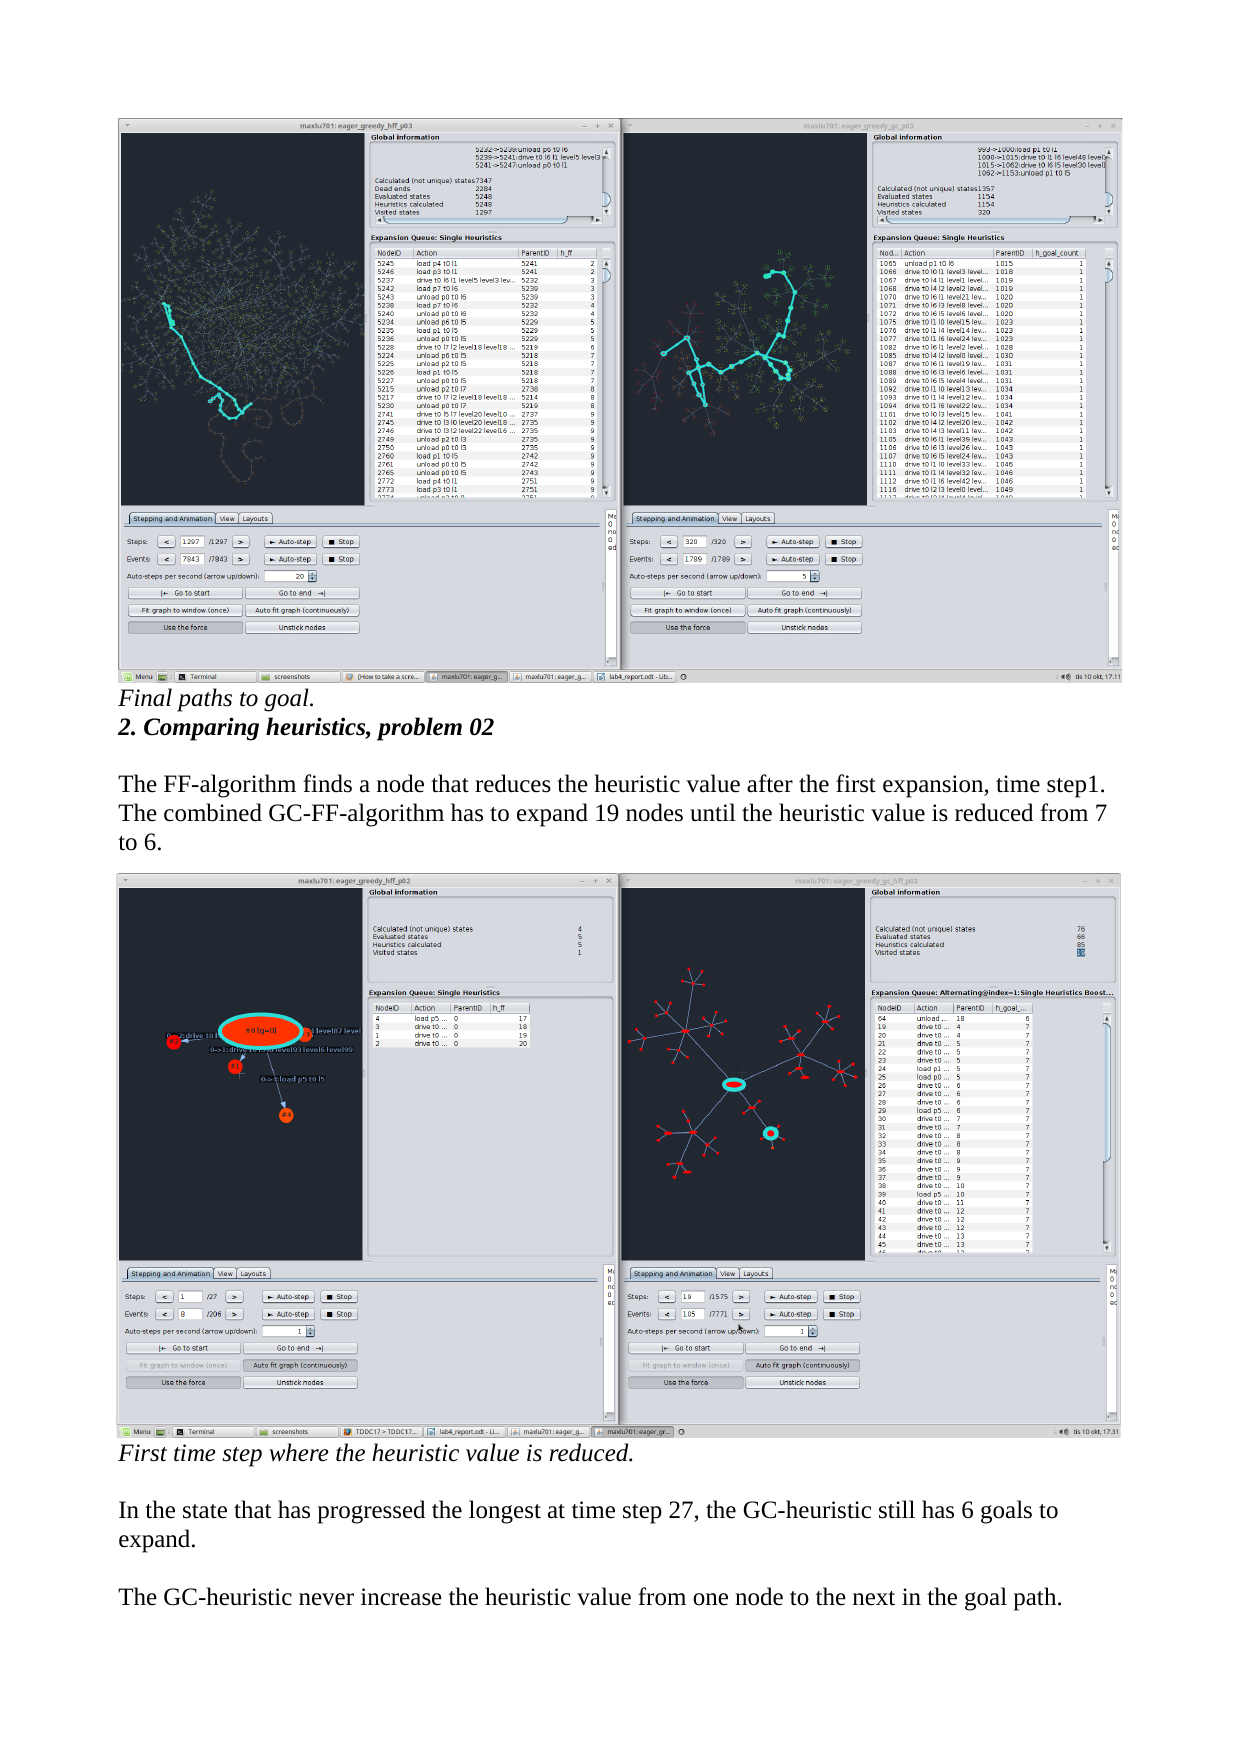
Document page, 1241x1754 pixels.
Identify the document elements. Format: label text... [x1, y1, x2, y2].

text The GC-heuristic never increase the heuristic value from one node to the next in the goal path. [118, 1582, 1122, 1610]
text 2. Comparing heuristics, problem 02 [118, 712, 1122, 740]
text The FF-algorithm finds a node that reduces the heuristic value after the first expansion, time step1. The combined GC-FF-algorithm has to expand 19 nodes until the heuristic value is reduced from 7 to 6. [118, 769, 1122, 855]
picture [116, 873, 1121, 1438]
text Final paths to goal. [118, 683, 1122, 712]
text In the state that has progressed the longest at time step 27, the GC-heuristic still has 6 goals to expand. [118, 1495, 1122, 1553]
text First time step where the heuristic value is reduced. [118, 855, 1122, 1467]
picture [118, 118, 1123, 683]
